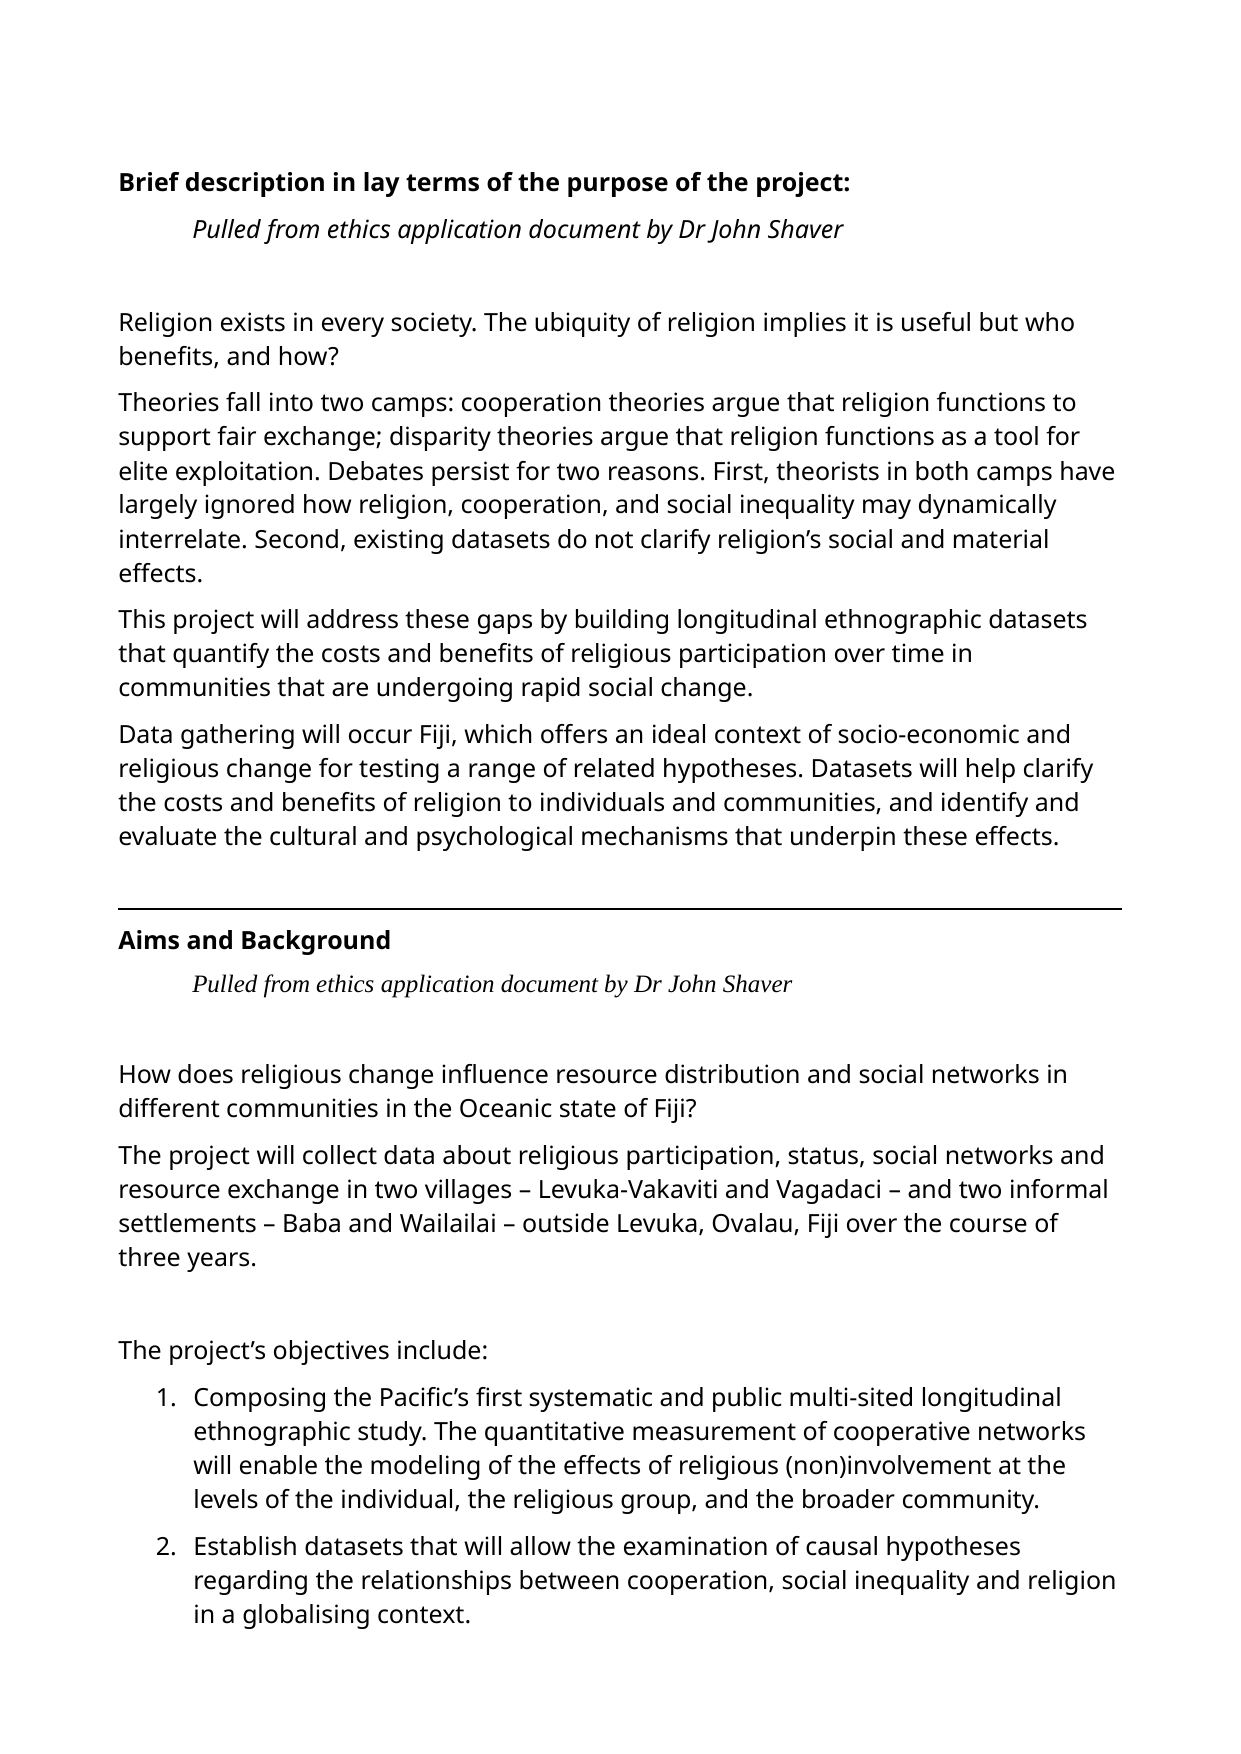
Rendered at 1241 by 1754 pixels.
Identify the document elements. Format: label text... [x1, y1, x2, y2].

text The project will collect data about religious participation, status, social networks and resource exchange in two villages – Levuka-Vakaviti and Vagadaci – and two informal settlements – Baba and Wailailai – outside Levuka, Ovalau, Fiji over the course of three years. [118, 1138, 1122, 1274]
text How does religious change influence resource distribution and social networks in different communities in the Oceanic state of Fiji? [118, 1057, 1122, 1125]
text Brief description in lay terms of the purpose of the project: [118, 165, 1122, 199]
text Pulled from ethics application document by Dr John Shaver [118, 969, 1122, 998]
text Data gathering will occur Fiji, which offers an ideal context of socio-economic and religious change for testing a range of related hypotheses. Datasets will help clarify the costs and benefits of religion to individuals and communities, and identify and evaluate the cultural and psychological mechanisms that underpin these effects. [118, 717, 1122, 853]
text Theories fall into two camps: cooperation theories argue that religion functions to support fair exchange; disparity theories argue that religion functions as a tool for elite exploitation. Debates persist for two reasons. First, theorists in both camps have largely ignored how religion, cooperation, and social inequality may dynamically interrelate. Second, existing datasets do not clarify religion’s social and material effects. [118, 385, 1122, 589]
text Religion exists in every society. The ubiquity of religion implies it is useful but who benefits, and how? [118, 304, 1122, 372]
list Establish datasets that will allow the examination of causal hypotheses regarding the relationships between cooperation, social inequality and religion in a globalising context. [156, 1528, 1122, 1631]
text This project will address these gaps by building longitudinal ethnographic datasets that quantify the costs and benefits of religious participation over time in communities that are undergoing rapid social change. [118, 602, 1122, 704]
text The project’s objectives include: [118, 1333, 1122, 1367]
text Pulled from ethics application document by Dr John Shaver [118, 211, 1122, 245]
text Aims and Background [118, 923, 1122, 957]
list Composing the Pacific’s first systematic and public multi-sited longitudinal ethnographic study. The quantitative measurement of cooperative networks will enable the modeling of the effects of religious (non)involvement at the levels of the individual, the religious group, and the broader community. [156, 1379, 1122, 1516]
